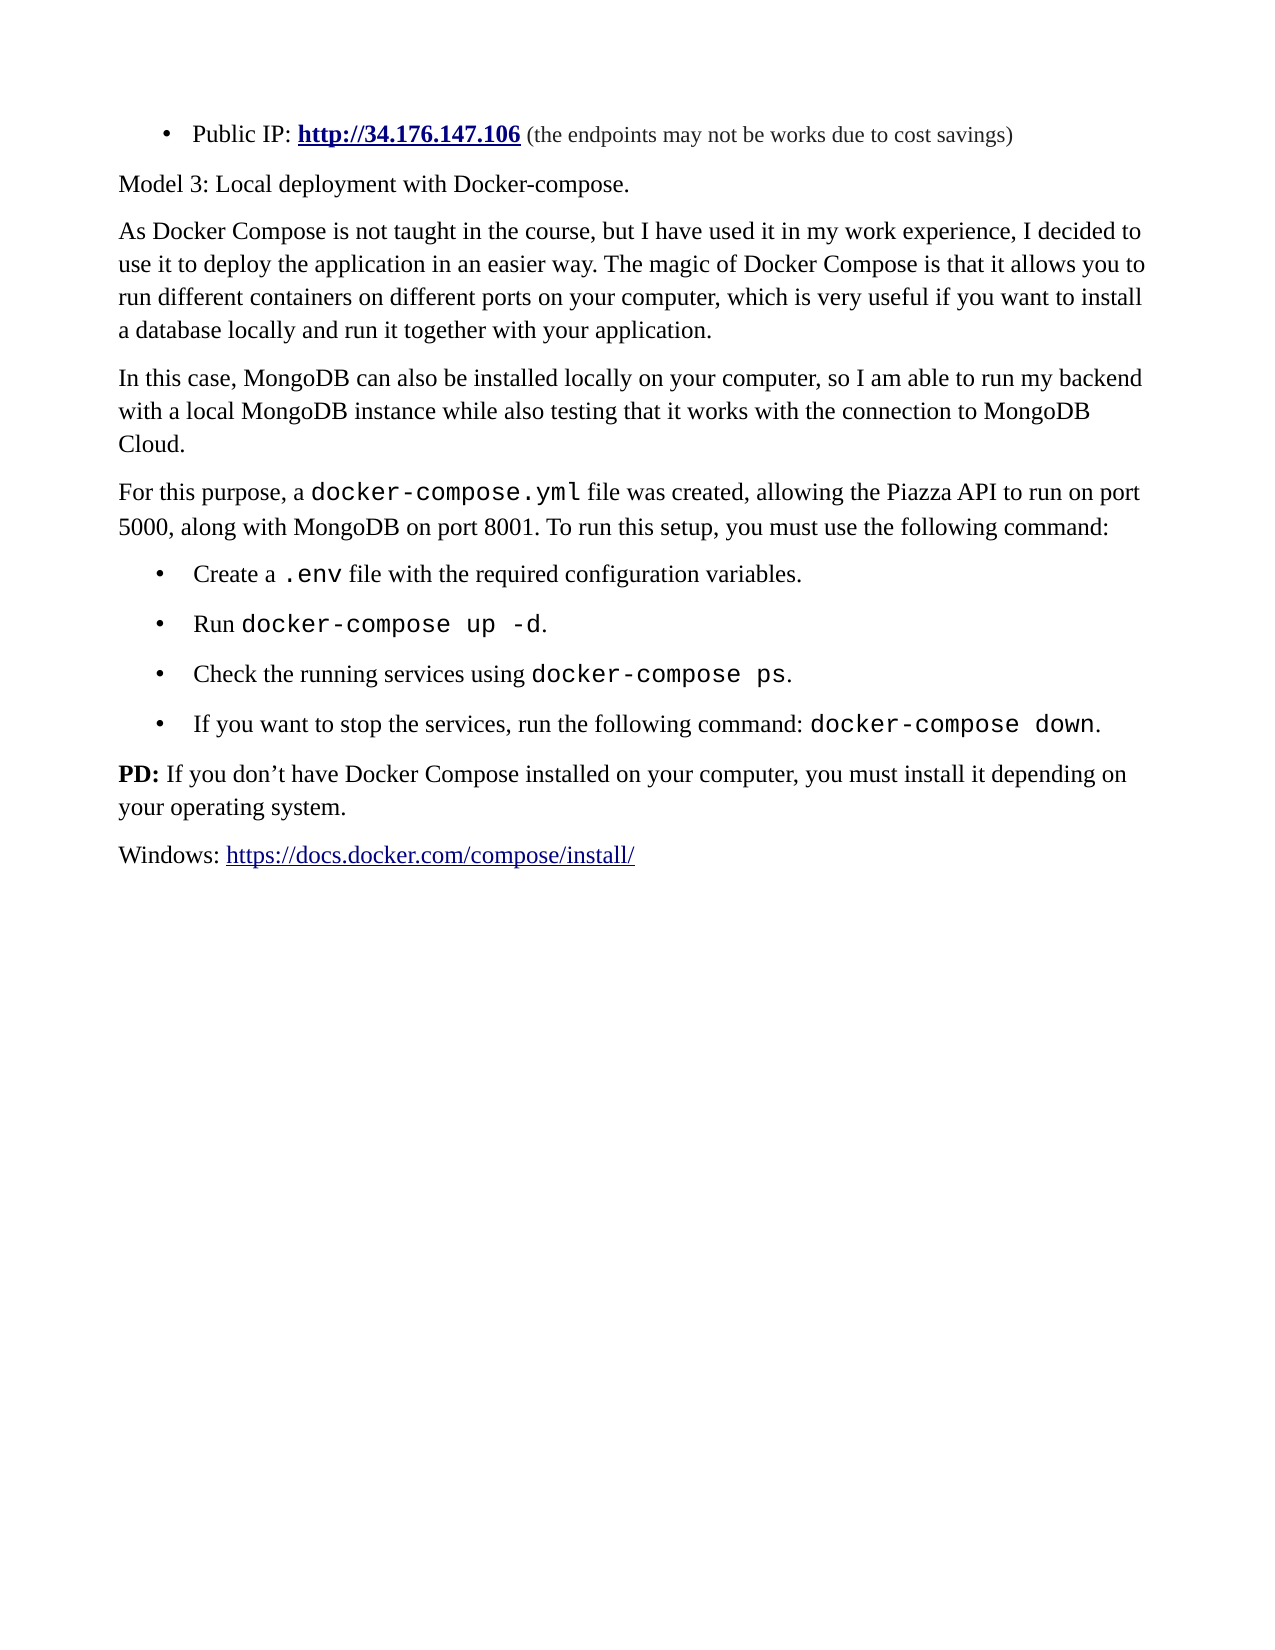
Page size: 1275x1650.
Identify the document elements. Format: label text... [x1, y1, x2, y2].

text As Docker Compose is not taught in the course, but I have used it in my work experience, I decided to use it to deploy the application in an easier way. The magic of Docker Compose is that it allows you to run different containers on different ports on your computer, which is very useful if you want to install a database locally and run it together with your application. [118, 216, 1157, 344]
list Public IP: http://34.176.147.106 (the endpoints may not be works due to cost savings) [162, 118, 1157, 149]
text In this case, MongoDB can also be installed locally on your computer, so I am able to run my backend with a local MongoDB instance while also testing that it works with the connection to MongoDB Cloud. [118, 363, 1157, 458]
list If you want to stop the services, run the following command: docker-compose down. [156, 709, 1157, 740]
text Windows: https://docs.docker.com/compose/install/ [118, 840, 1157, 869]
list Run docker-compose up -d. [156, 609, 1157, 640]
text PD: If you don’t have Docker Compose installed on your computer, you must install it depending on your operating system. [118, 759, 1157, 821]
list Check the running services using docker-compose ps. [156, 659, 1157, 690]
text Model 3: Local deployment with Docker-compose. [118, 169, 1157, 197]
list Create a .env file with the required configuration variables. [156, 559, 1157, 590]
text For this purpose, a docker-compose.yml file was created, allowing the Piazza API to run on port 5000, along with MongoDB on port 8001. To run this setup, you must use the following command: [118, 477, 1157, 540]
